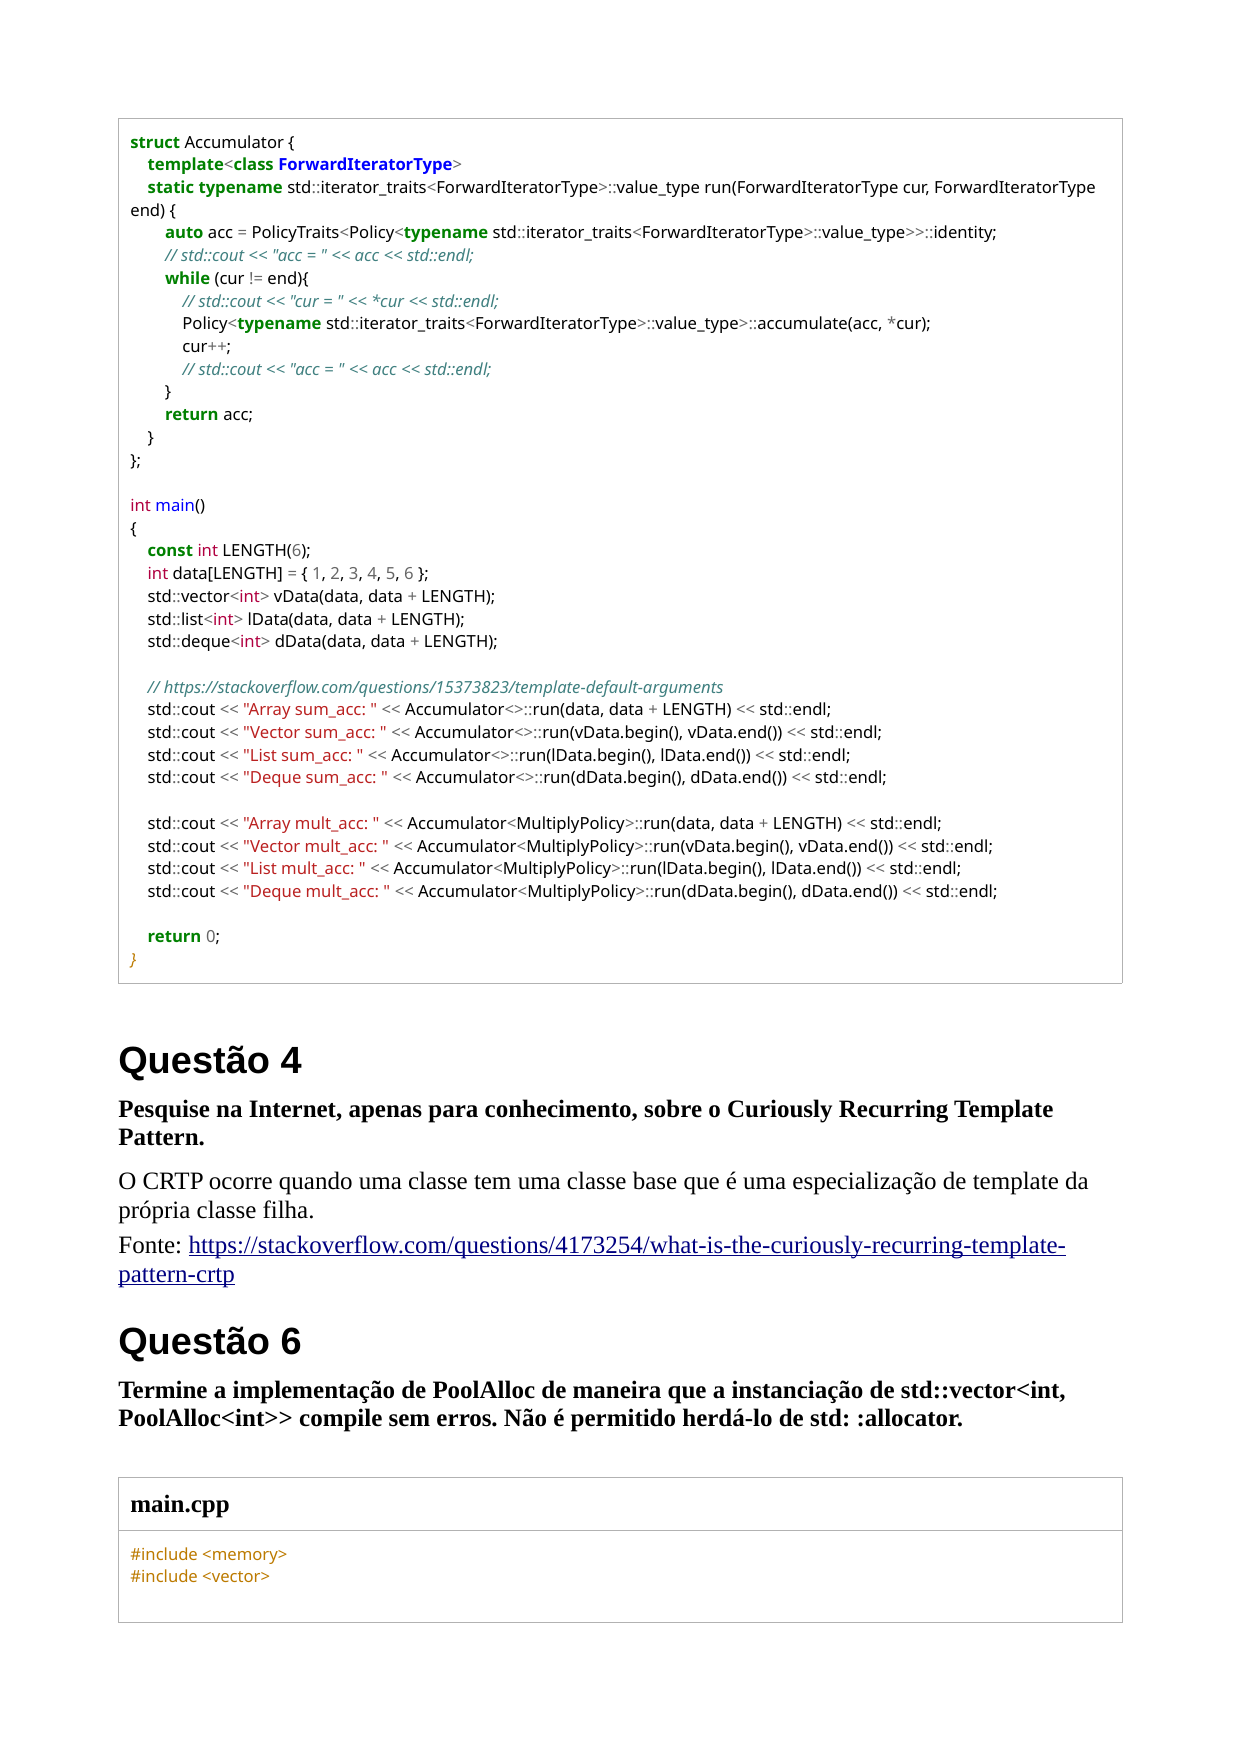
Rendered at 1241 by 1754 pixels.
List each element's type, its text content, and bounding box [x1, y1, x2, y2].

text Termine a implementação de PoolAlloc de maneira que a instanciação de std::vector<int, PoolAlloc<int>> compile sem erros. Não é permitido herdá-lo de std: :allocator. [118, 1375, 1122, 1432]
text O CRTP ocorre quando uma classe tem uma classe base que é uma especialização de template da própria classe filha. [118, 1166, 1122, 1224]
table_header main.cpp [119, 1478, 1122, 1530]
text Fonte: https://stackoverflow.com/questions/4173254/what-is-the-curiously-recurring-template-pattern-crtp [118, 1230, 1122, 1287]
subtitle Questão 4 [118, 1037, 1122, 1081]
table_cell struct Accumulator { template<class ForwardIteratorType> static typename std::iterator_traits<ForwardIteratorType>::value_type run(ForwardIteratorType cur, ForwardIteratorType end) { auto acc = PolicyTraits<Policy<typename std::iterator_traits<ForwardIteratorType>::value_type>>::identity; // std::cout << "acc = " << acc << std::endl; while (cur != end){ // std::cout << "cur = " << *cur << std::endl; Policy<typename std::iterator_traits<ForwardIteratorType>::value_type>::accumulate(acc, *cur); cur++; // std::cout << "acc = " << acc << std::endl; } return acc; } }; int main() { const int LENGTH(6); int data[LENGTH] = { 1, 2, 3, 4, 5, 6 }; std::vector<int> vData(data, data + LENGTH); std::list<int> lData(data, data + LENGTH); std::deque<int> dData(data, data + LENGTH); // https://stackoverflow.com/questions/15373823/template-default-arguments std::cout << "Array sum_acc: " << Accumulator<>::run(data, data + LENGTH) << std::endl; std::cout << "Vector sum_acc: " << Accumulator<>::run(vData.begin(), vData.end()) << std::endl; std::cout << "List sum_acc: " << Accumulator<>::run(lData.begin(), lData.end()) << std::endl; std::cout << "Deque sum_acc: " << Accumulator<>::run(dData.begin(), dData.end()) << std::endl; std::cout << "Array mult_acc: " << Accumulator<MultiplyPolicy>::run(data, data + LENGTH) << std::endl; std::cout << "Vector mult_acc: " << Accumulator<MultiplyPolicy>::run(vData.begin(), vData.end()) << std::endl; std::cout << "List mult_acc: " << Accumulator<MultiplyPolicy>::run(lData.begin(), lData.end()) << std::endl; std::cout << "Deque mult_acc: " << Accumulator<MultiplyPolicy>::run(dData.begin(), dData.end()) << std::endl; return 0; } [119, 119, 1122, 982]
subtitle Questão 6 [118, 1319, 1122, 1362]
table_cell #include <memory> #include <vector> [119, 1531, 1122, 1622]
text Pesquise na Internet, apenas para conhecimento, sobre o Curiously Recurring Template Pattern. [118, 1094, 1122, 1151]
